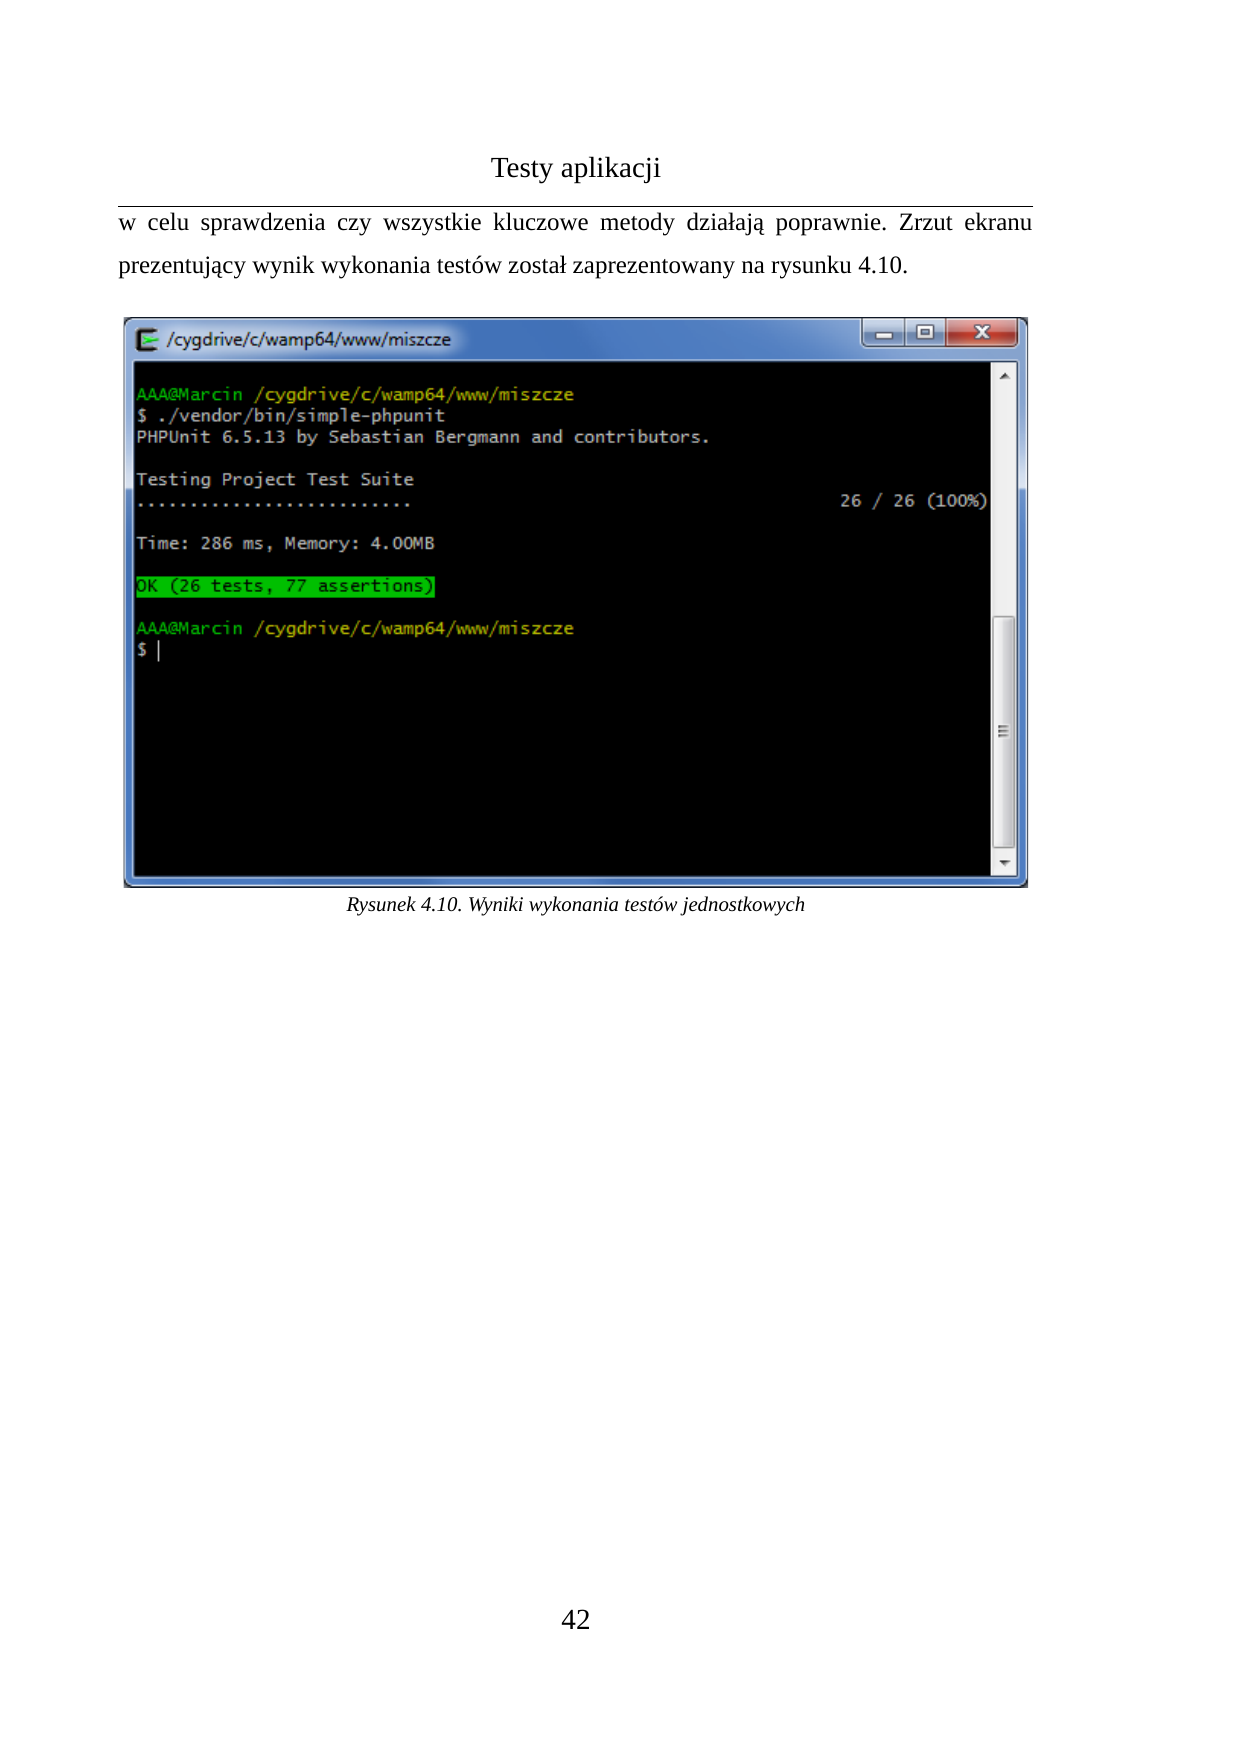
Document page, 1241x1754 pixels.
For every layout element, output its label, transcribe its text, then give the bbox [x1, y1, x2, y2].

text w celu sprawdzenia czy wszystkie kluczowe metody działają poprawnie. Zrzut ekranu prezentujący wynik wykonania testów został zaprezentowany na rysunku 4.10. [118, 207, 1033, 278]
text Rysunek 4.10. Wyniki wykonania testów jednostkowych [123, 888, 1028, 916]
picture [123, 317, 1029, 888]
